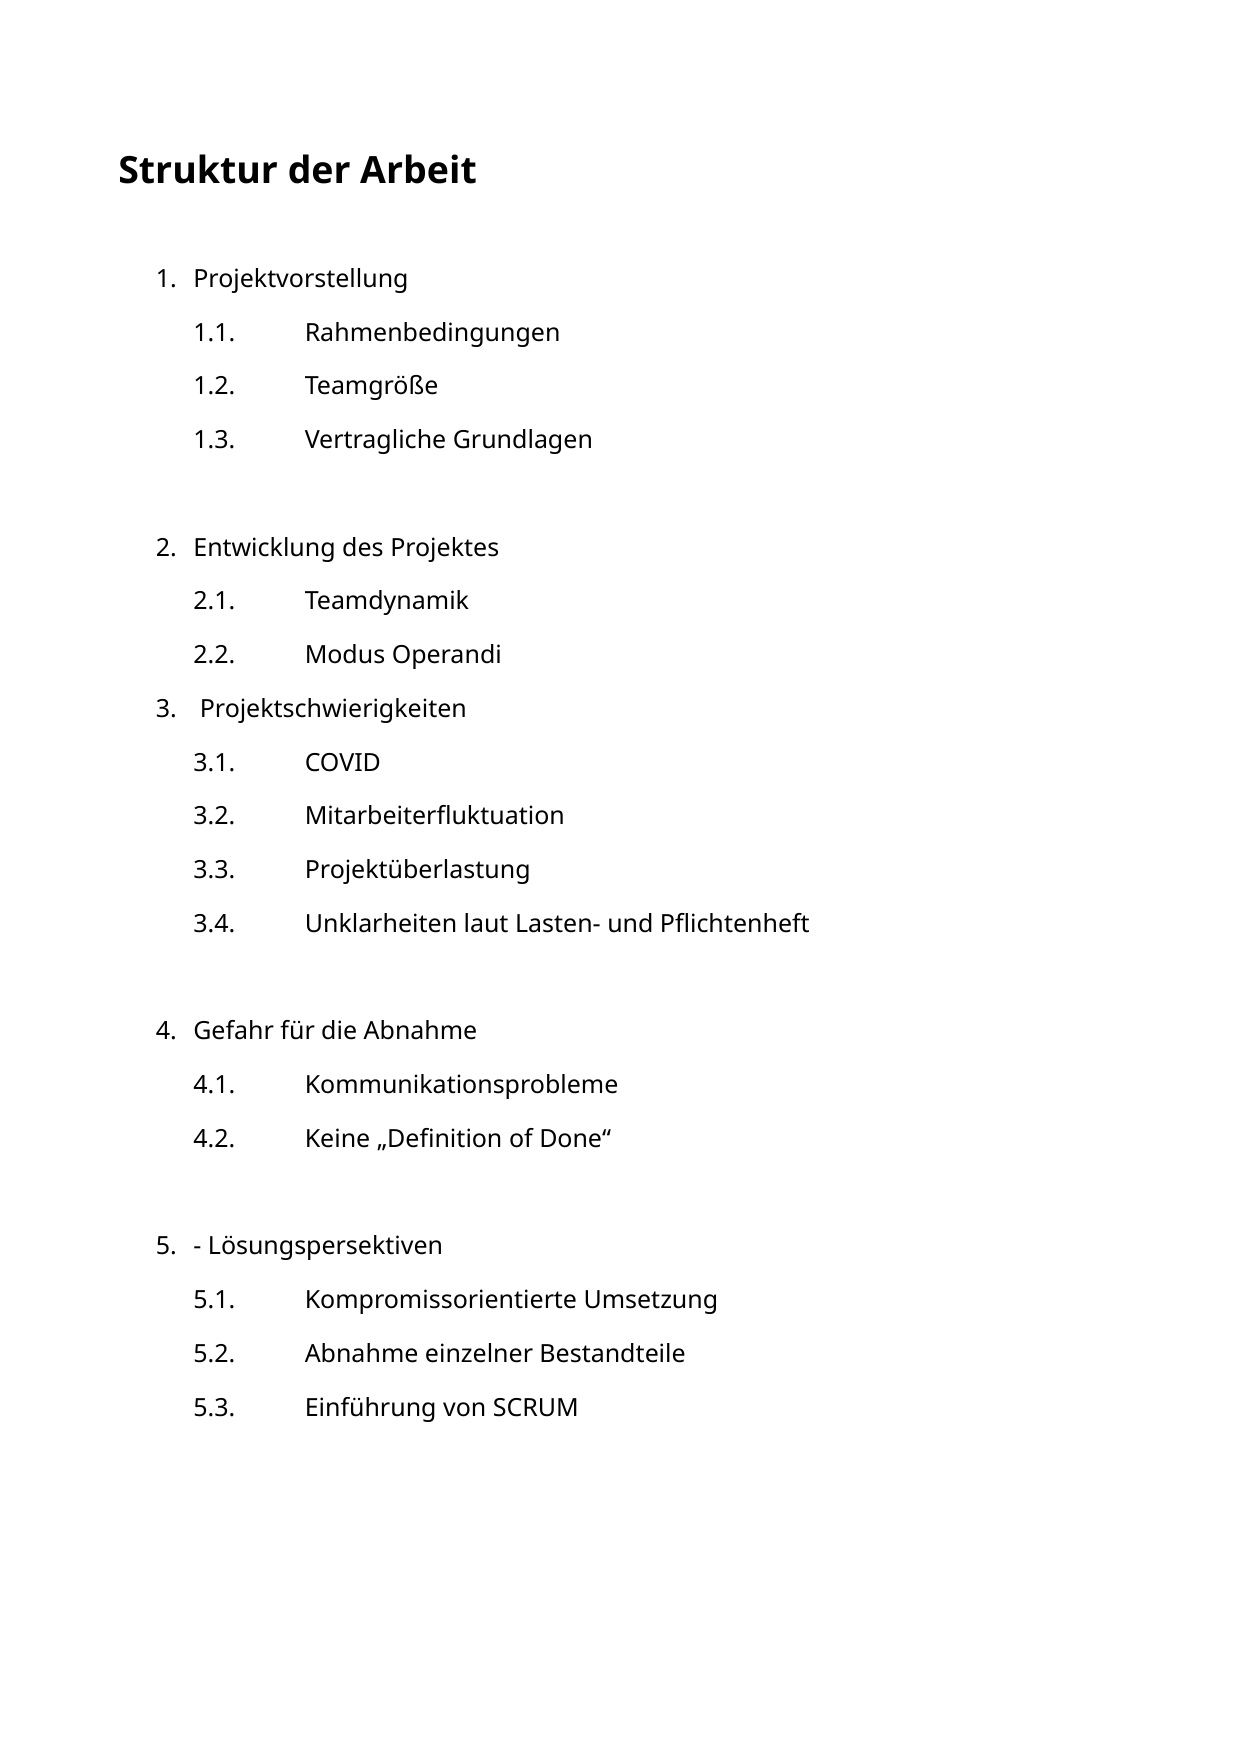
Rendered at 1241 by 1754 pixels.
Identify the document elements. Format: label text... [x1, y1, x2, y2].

list Kommunikationsprobleme [193, 1067, 1122, 1101]
list Projektvorstellung [156, 260, 1122, 294]
list Teamgröße [193, 368, 1122, 402]
list Teamdynamik [193, 583, 1122, 617]
list Kompromissorientierte Umsetzung [193, 1282, 1122, 1316]
list COVID [193, 744, 1122, 778]
list Entwicklung des Projektes [156, 529, 1122, 563]
list - Lösungspersektiven [156, 1228, 1122, 1262]
list Gefahr für die Abnahme [156, 1013, 1122, 1047]
list Mitarbeiterfluktuation [193, 798, 1122, 832]
list Unklarheiten laut Lasten- und Pflichtenheft [193, 905, 1122, 939]
list Rahmenbedingungen [193, 314, 1122, 348]
list Keine „Definition of Done“ [193, 1120, 1122, 1154]
list Modus Operandi [193, 637, 1122, 671]
list Projektschwierigkeiten [156, 690, 1122, 724]
list Projektüberlastung [193, 852, 1122, 886]
list Vertragliche Grundlagen [193, 422, 1122, 456]
list Einführung von SCRUM [193, 1389, 1122, 1423]
list Abnahme einzelner Bestandteile [193, 1335, 1122, 1369]
subtitle Struktur der Arbeit [118, 143, 1122, 194]
